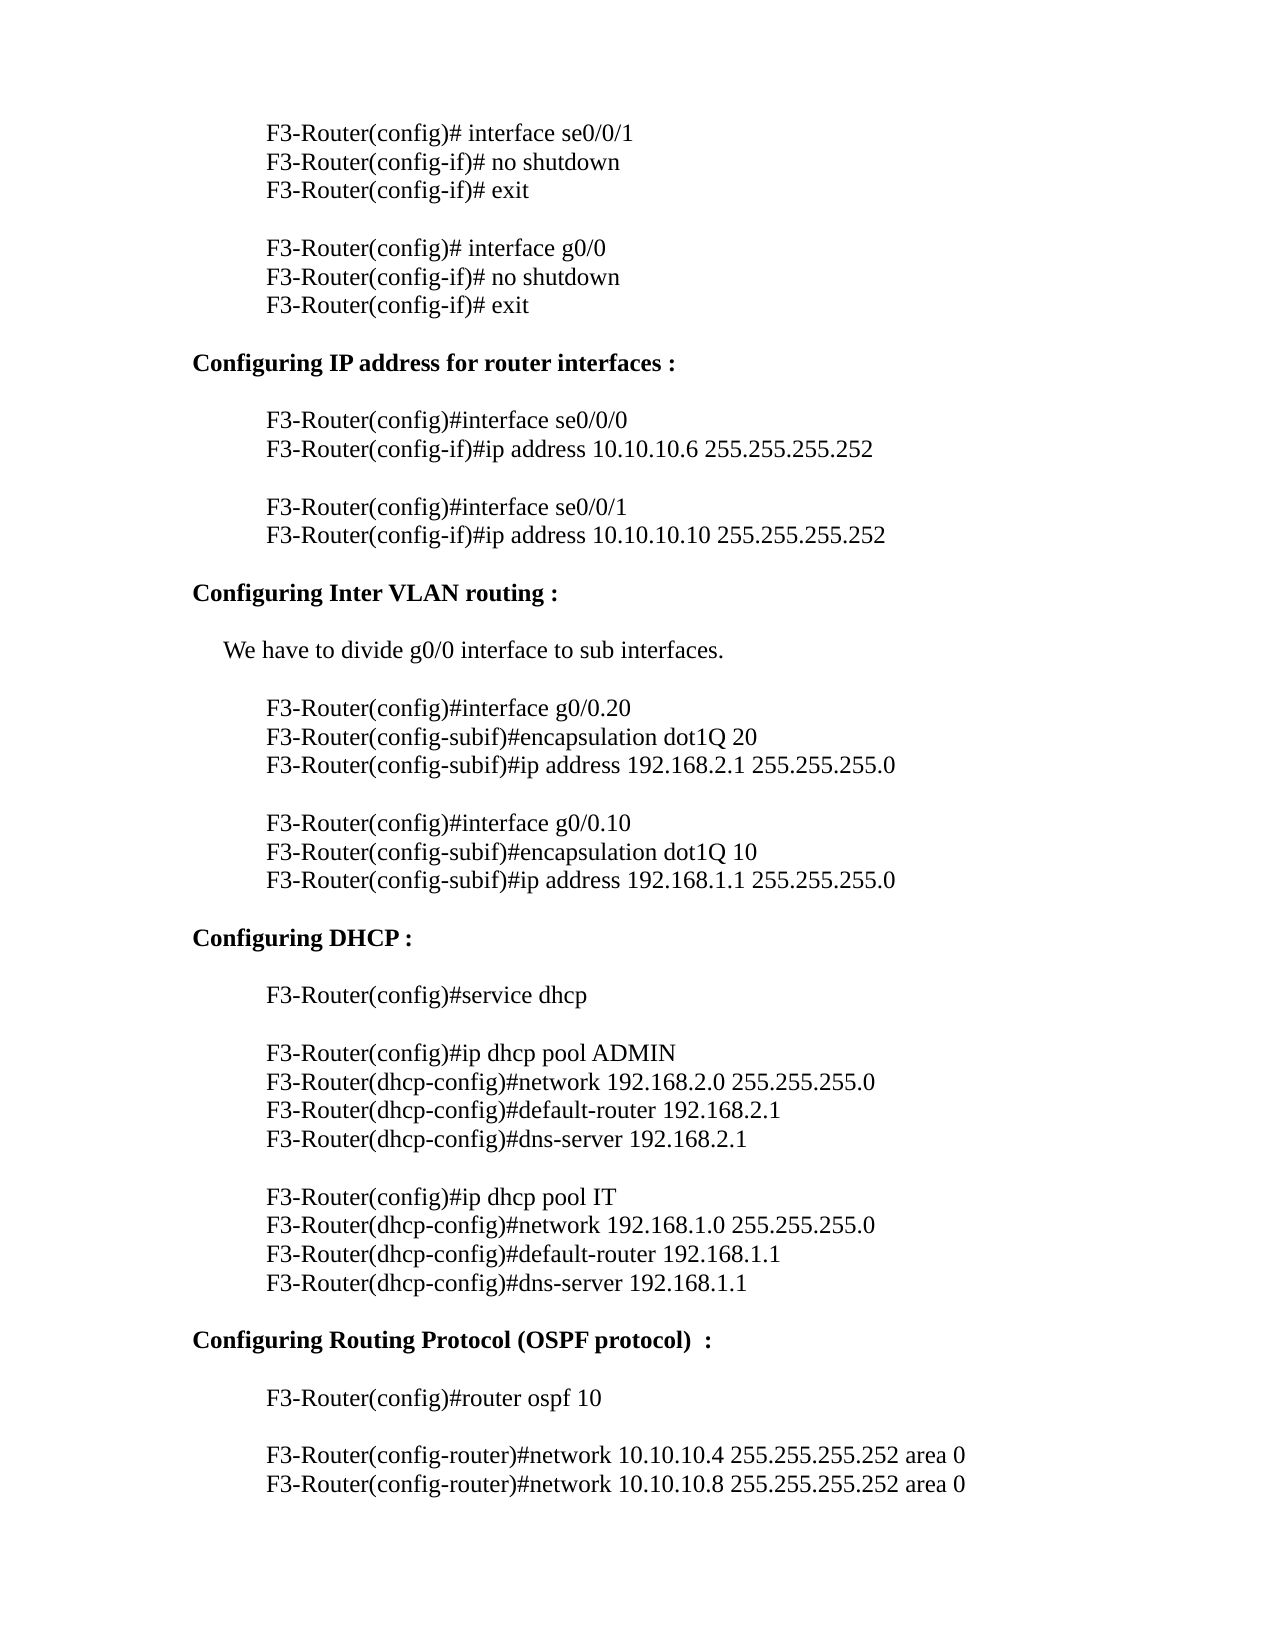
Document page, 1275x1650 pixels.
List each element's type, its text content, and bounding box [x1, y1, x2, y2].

text We have to divide g0/0 interface to sub interfaces. [118, 636, 1157, 664]
text F3-Router(config-if)#ip address 10.10.10.6 255.255.255.252 [118, 434, 1157, 463]
text F3-Router(config)#interface g0/0.20 [118, 693, 1157, 722]
text F3-Router(config-subif)#ip address 192.168.1.1 255.255.255.0 [118, 866, 1157, 894]
text F3-Router(dhcp-config)#default-router 192.168.1.1 [118, 1239, 1157, 1268]
text F3-Router(config)#ip dhcp pool IT [118, 1182, 1157, 1211]
text Configuring Inter VLAN routing : [118, 578, 1157, 607]
text F3-Router(dhcp-config)#network 192.168.1.0 255.255.255.0 [118, 1211, 1157, 1239]
text F3-Router(config-subif)#ip address 192.168.2.1 255.255.255.0 [118, 751, 1157, 779]
text F3-Router(config)#ip dhcp pool ADMIN [118, 1038, 1157, 1067]
text F3-Router(config)#interface g0/0.10 [118, 808, 1157, 837]
text F3-Router(config-if)#ip address 10.10.10.10 255.255.255.252 [118, 521, 1157, 549]
text F3-Router(dhcp-config)#default-router 192.168.2.1 [118, 1096, 1157, 1124]
text F3-Router(dhcp-config)#dns-server 192.168.2.1 [118, 1124, 1157, 1153]
text F3-Router(config)#interface se0/0/0 [118, 406, 1157, 434]
text Configuring Routing Protocol (OSPF protocol) : [118, 1326, 1157, 1354]
text F3-Router(config-router)#network 10.10.10.4 255.255.255.252 area 0 [118, 1441, 1157, 1469]
text Configuring DHCP : [118, 923, 1157, 952]
text F3-Router(dhcp-config)#dns-server 192.168.1.1 [118, 1268, 1157, 1297]
text F3-Router(config)#interface se0/0/1 [118, 492, 1157, 521]
text F3-Router(config-if)# exit [118, 176, 1157, 204]
text F3-Router(config-if)# no shutdown [118, 262, 1157, 291]
text F3-Router(dhcp-config)#network 192.168.2.0 255.255.255.0 [118, 1067, 1157, 1096]
text F3-Router(config)# interface se0/0/1 [118, 118, 1157, 147]
text F3-Router(config)# interface g0/0 [118, 233, 1157, 262]
text Configuring IP address for router interfaces : [118, 348, 1157, 377]
text F3-Router(config-subif)#encapsulation dot1Q 20 [118, 722, 1157, 751]
text F3-Router(config-if)# exit [118, 291, 1157, 319]
text F3-Router(config-subif)#encapsulation dot1Q 10 [118, 837, 1157, 866]
text F3-Router(config)#service dhcp [118, 981, 1157, 1009]
text F3-Router(config-if)# no shutdown [118, 147, 1157, 176]
text F3-Router(config-router)#network 10.10.10.8 255.255.255.252 area 0 [118, 1469, 1157, 1498]
text F3-Router(config)#router ospf 10 [118, 1383, 1157, 1412]
